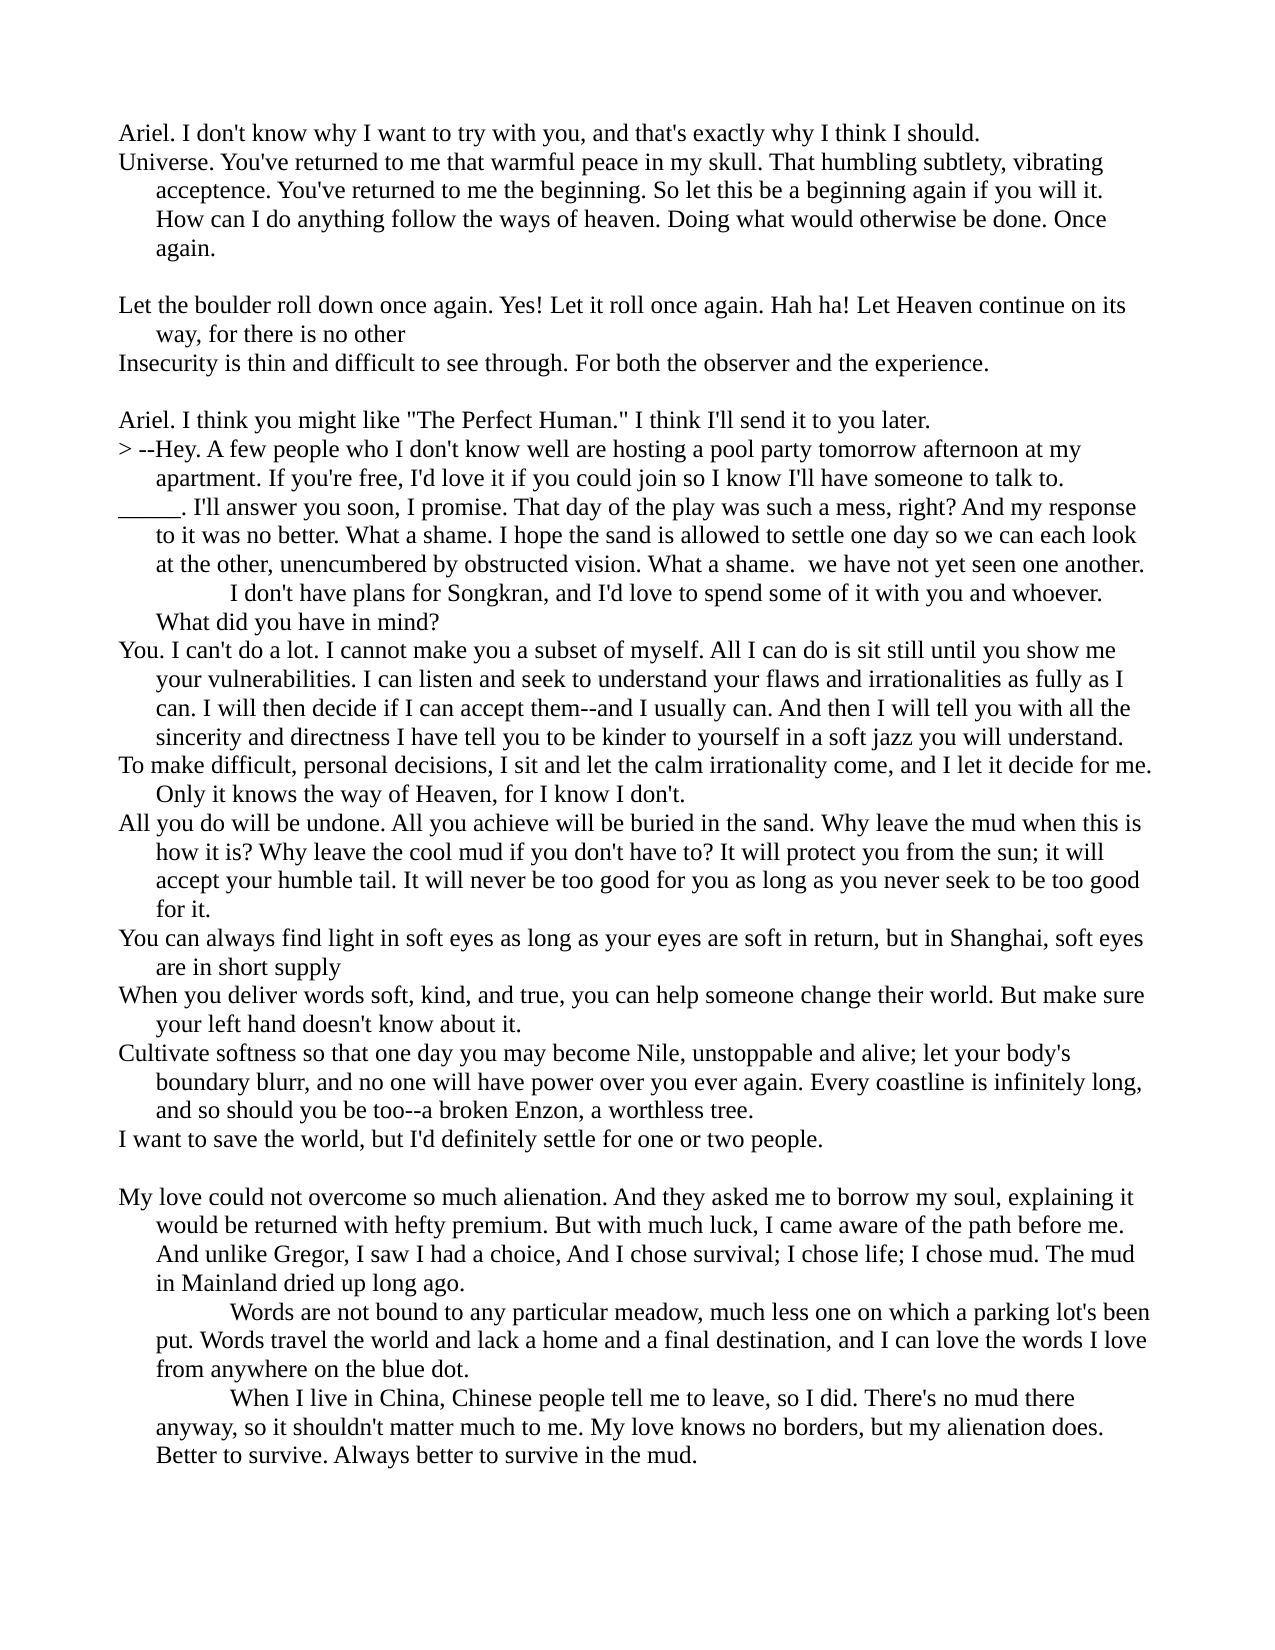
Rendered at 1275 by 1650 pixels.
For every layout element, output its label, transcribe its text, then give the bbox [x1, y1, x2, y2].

text Words are not bound to any particular meadow, much less one on which a parking lot's been put. Words travel the world and lack a home and a final destination, and I can love the words I love from anywhere on the blue dot. [118, 1297, 1157, 1383]
text > --Hey. A few people who I don't know well are hosting a pool party tomorrow afternoon at my apartment. If you're free, I'd love it if you could join so I know I'll have someone to talk to. [118, 434, 1157, 492]
text Let the boulder roll down once again. Yes! Let it roll once again. Hah ha! Let Heaven continue on its way, for there is no other [118, 291, 1157, 348]
text All you do will be undone. All you achieve will be buried in the sand. Why leave the mud when this is how it is? Why leave the cool mud if you don't have to? It will protect you from the sun; it will accept your humble tail. It will never be too good for you as long as you never seek to be too good for it. [118, 808, 1157, 923]
text Cultivate softness so that one day you may become Nile, unstoppable and alive; let your body's boundary blurr, and no one will have power over you ever again. Every coastline is infinitely long, and so should you be too--a broken Enzon, a worthless tree. [118, 1038, 1157, 1124]
text Ariel. I don't know why I want to try with you, and that's exactly why I think I should. [118, 118, 1157, 147]
text I want to save the world, but I'd definitely settle for one or two people. [118, 1124, 1157, 1153]
text My love could not overcome so much alienation. And they asked me to borrow my soul, explaining it would be returned with hefty premium. But with much luck, I came aware of the path before me. And unlike Gregor, I saw I had a choice, And I chose survival; I chose life; I chose mud. The mud in Mainland dried up long ago. [118, 1182, 1157, 1297]
text You. I can't do a lot. I cannot make you a subset of myself. All I can do is sit still until you show me your vulnerabilities. I can listen and seek to understand your flaws and irrationalities as fully as I can. I will then decide if I can accept them--and I usually can. And then I will tell you with all the sincerity and directness I have tell you to be kinder to yourself in a soft jazz you will understand. [118, 636, 1157, 751]
text You can always find light in soft eyes as long as your eyes are soft in return, but in Shanghai, soft eyes are in short supply [118, 923, 1157, 981]
text When I live in China, Chinese people tell me to leave, so I did. There's no mud there anyway, so it shouldn't matter much to me. My love knows no borders, but my alienation does. Better to survive. Always better to survive in the mud. [118, 1383, 1157, 1469]
text Insecurity is thin and difficult to see through. For both the observer and the experience. [118, 348, 1157, 377]
text When you deliver words soft, kind, and true, you can help someone change their world. But make sure your left hand doesn't know about it. [118, 981, 1157, 1038]
text To make difficult, personal decisions, I sit and let the calm irrationality come, and I let it decide for me. Only it knows the way of Heaven, for I know I don't. [118, 751, 1157, 808]
text I don't have plans for Songkran, and I'd love to spend some of it with you and whoever. What did you have in mind? [118, 578, 1157, 636]
text Universe. You've returned to me that warmful peace in my skull. That humbling subtlety, vibrating acceptence. You've returned to me the beginning. So let this be a beginning again if you will it. How can I do anything follow the ways of heaven. Doing what would otherwise be done. Once again. [118, 147, 1157, 262]
text Ariel. I think you might like "The Perfect Human." I think I'll send it to you later. [118, 406, 1157, 434]
text _____. I'll answer you soon, I promise. That day of the play was such a mess, right? And my response to it was no better. What a shame. I hope the sand is allowed to settle one day so we can each look at the other, unencumbered by obstructed vision. What a shame. we have not yet seen one another. [118, 492, 1157, 578]
